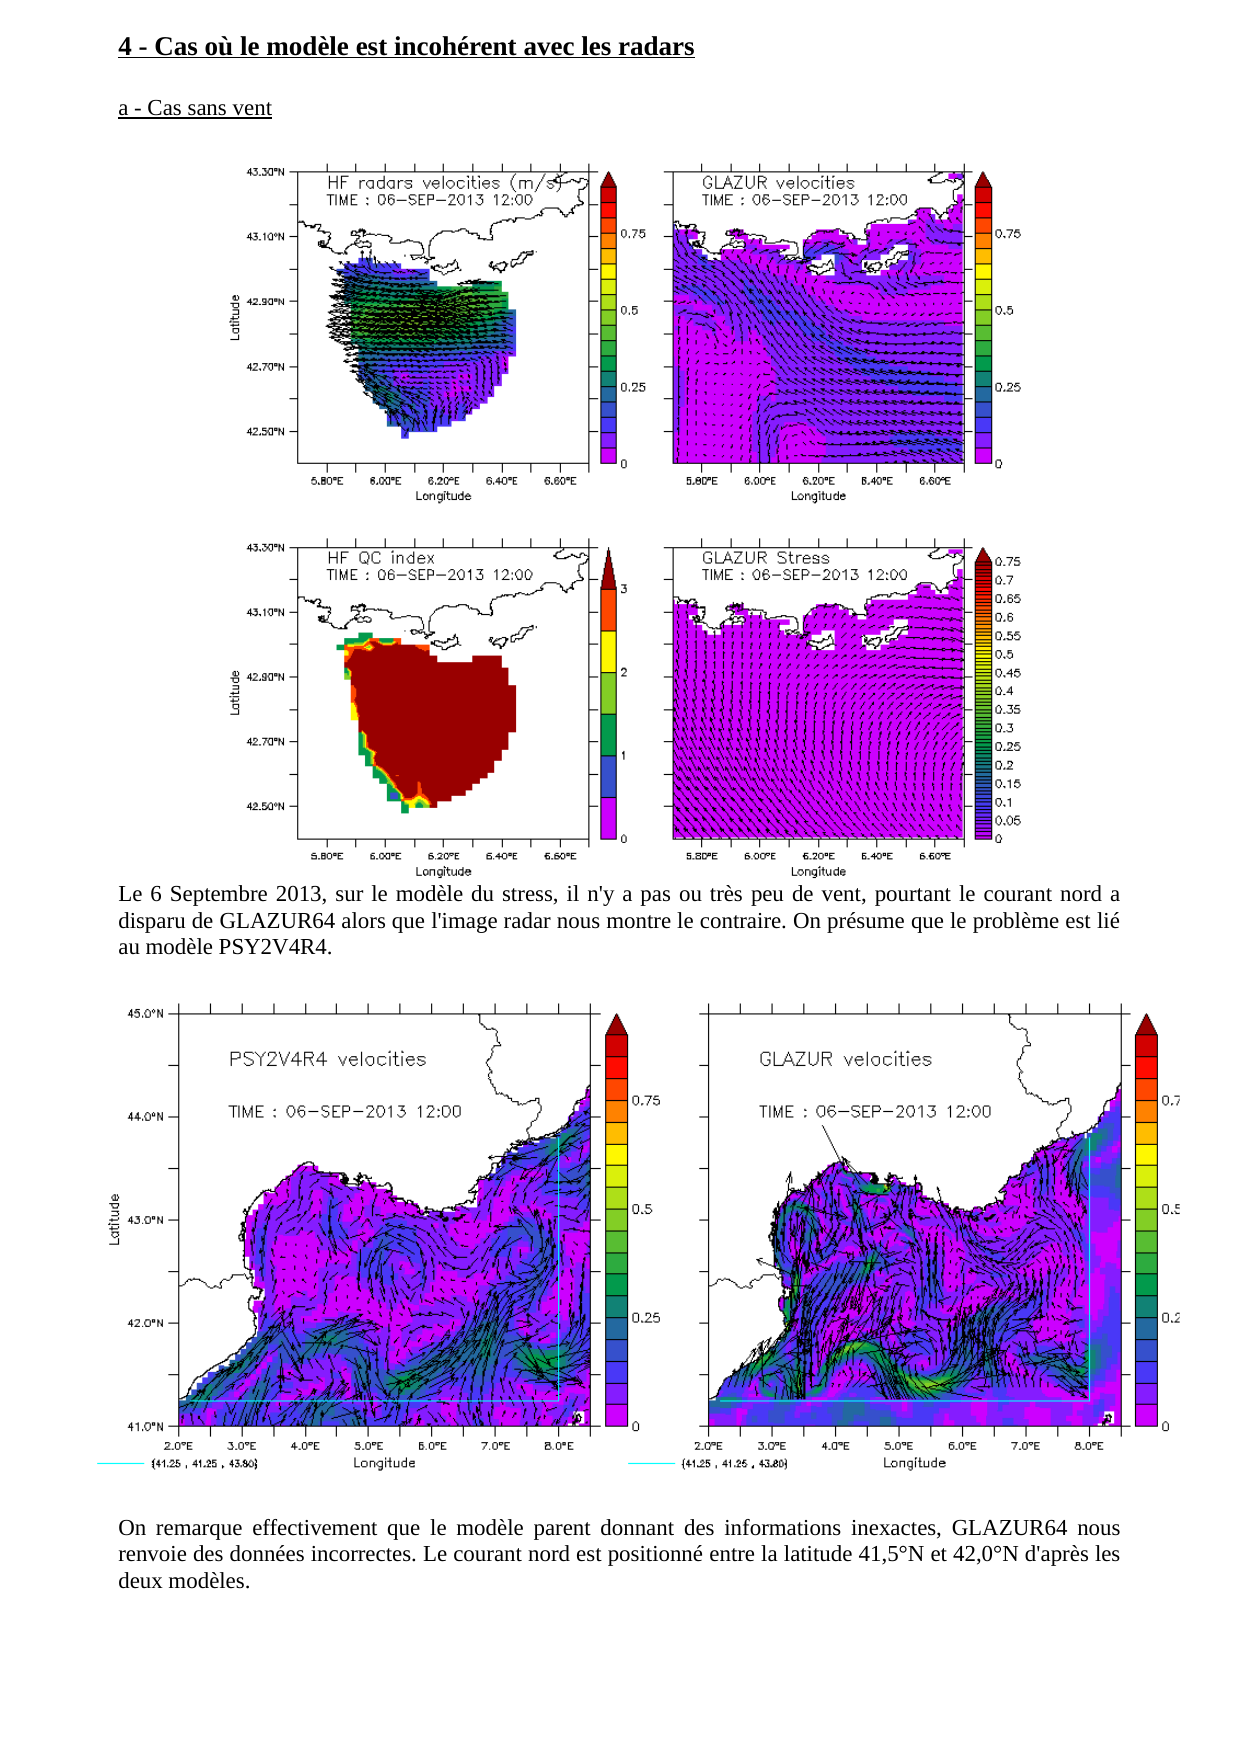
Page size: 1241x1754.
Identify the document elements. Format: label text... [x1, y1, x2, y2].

text On remarque effectivement que le modèle parent donnant des informations inexactes, GLAZUR64 nous renvoie des données incorrectes. Le courant nord est positionné entre la latitude 41,5°N et 42,0°N d'après les deux modèles. [118, 1514, 1122, 1593]
picture [60, 983, 1180, 1486]
text a - Cas sans vent [118, 94, 1122, 121]
text 4 - Cas où le modèle est incohérent avec les radars [118, 30, 1122, 61]
picture [214, 129, 1026, 881]
text Le 6 Septembre 2013, sur le modèle du stress, il n'y a pas ou très peu de vent, pourtant le courant nord a disparu de GLAZUR64 alors que l'image radar nous montre le contraire. On présume que le problème est lié au modèle PSY2V4R4. [118, 121, 1122, 959]
